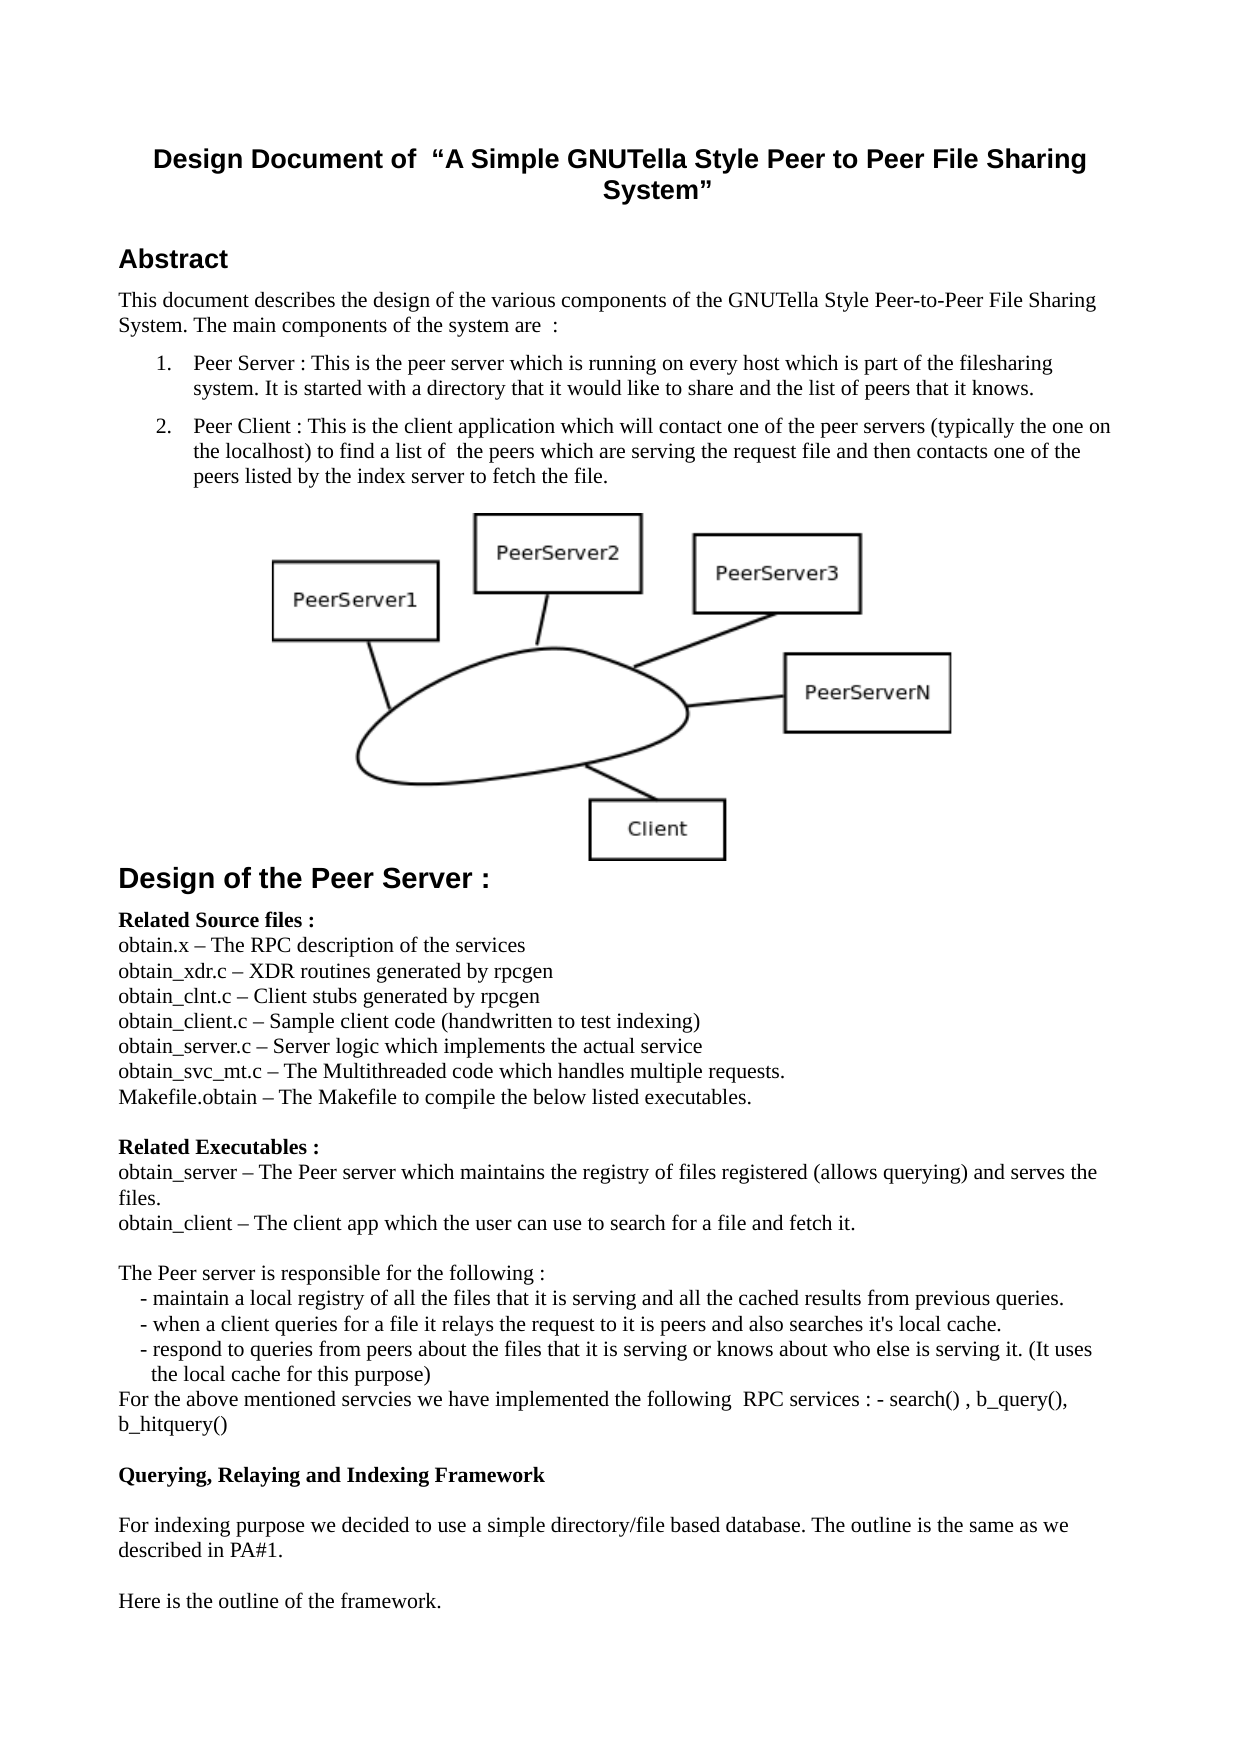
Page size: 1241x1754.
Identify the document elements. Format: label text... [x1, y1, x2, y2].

text obtain_server.c – Server logic which implements the actual service obtain_svc_mt.c – The Multithreaded code which handles multiple requests. Makefile.obtain – The Makefile to compile the below listed executables. Related Executables : obtain_server – The Peer server which maintains the registry of files registered (allows querying) and serves the files. obtain_client – The client app which the user can use to search for a file and fetch it. The Peer server is responsible for the following : [118, 1033, 1122, 1285]
text For the above mentioned servcies we have implemented the following RPC services : - search() , b_query(), b_hitquery() [118, 1386, 1122, 1437]
text - when a client queries for a file it relays the request to it is peers and also searches it's local cache. [118, 1311, 1122, 1336]
text - maintain a local registry of all the files that it is serving and all the cached results from previous queries. [118, 1285, 1122, 1311]
text This document describes the design of the various components of the GNUTella Style Peer-to-Peer File Sharing System. The main components of the system are : [118, 287, 1122, 337]
list Peer Server : This is the peer server which is running on every host which is part of the filesharing system. It is started with a directory that it would like to share and the list of peers that it knows. [156, 350, 1122, 400]
text - respond to queries from peers about the files that it is serving or knows about who else is serving it. (It uses the local cache for this purpose) [118, 1336, 1122, 1386]
subtitle Design of the Peer Server : [43, 626, 1122, 895]
text obtain_client.c – Sample client code (handwritten to test indexing) [118, 1008, 1122, 1033]
text obtain_clnt.c – Client stubs generated by rpcgen [118, 983, 1122, 1008]
text Querying, Relaying and Indexing Framework [118, 1462, 1122, 1487]
text For indexing purpose we decided to use a simple directory/file based database. The outline is the same as we described in PA#1. Here is the outline of the framework. [118, 1512, 1122, 1613]
subtitle Abstract [118, 243, 1122, 274]
list Peer Client : This is the client application which will contact one of the peer servers (typically the one on the localhost) to find a list of the peers which are serving the request file and then contacts one of the peers listed by the index server to fetch the file. [156, 413, 1122, 488]
text Related Source files : obtain.x – The RPC description of the services obtain_xdr.c – XDR routines generated by rpcgen [118, 907, 1122, 983]
subtitle Design Document of “A Simple GNUTella Style Peer to Peer File Sharing System” [118, 143, 1122, 206]
picture [271, 513, 952, 861]
